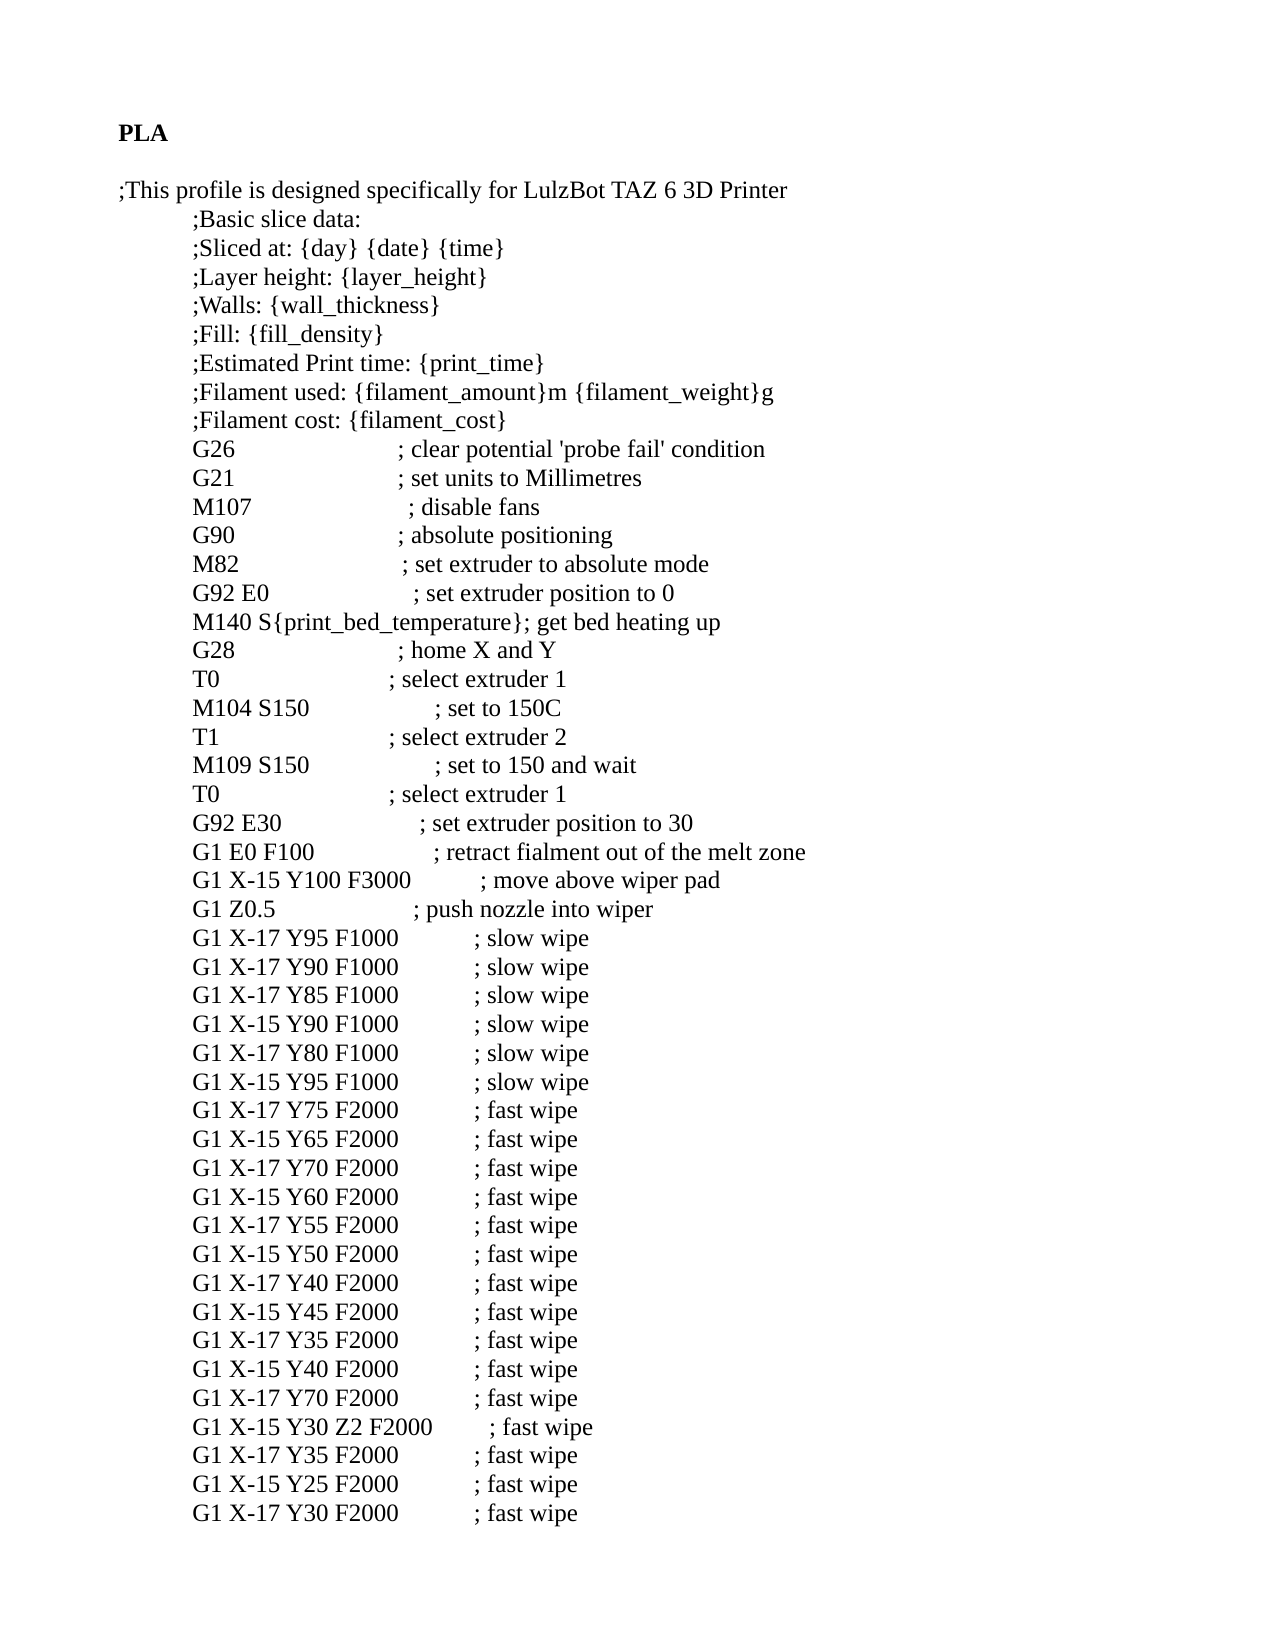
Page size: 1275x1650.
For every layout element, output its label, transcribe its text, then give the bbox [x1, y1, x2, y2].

text M82 ; set extruder to absolute mode [118, 549, 1157, 578]
text G92 E0 ; set extruder position to 0 [118, 578, 1157, 607]
text G1 X-15 Y25 F2000 ; fast wipe [118, 1469, 1157, 1498]
text G1 X-17 Y70 F2000 ; fast wipe [118, 1383, 1157, 1412]
text G26 ; clear potential 'probe fail' condition [118, 434, 1157, 463]
text G1 X-17 Y30 F2000 ; fast wipe [118, 1498, 1157, 1527]
text G1 X-17 Y70 F2000 ; fast wipe [118, 1153, 1157, 1182]
text ;Layer height: {layer_height} [118, 262, 1157, 291]
text G1 Z0.5 ; push nozzle into wiper [118, 894, 1157, 923]
text G1 X-15 Y40 F2000 ; fast wipe [118, 1354, 1157, 1383]
text T0 ; select extruder 1 [118, 664, 1157, 693]
text G1 X-15 Y50 F2000 ; fast wipe [118, 1239, 1157, 1268]
text G1 X-17 Y85 F1000 ; slow wipe [118, 981, 1157, 1009]
text M140 S{print_bed_temperature}; get bed heating up [118, 607, 1157, 636]
text G1 X-17 Y80 F1000 ; slow wipe [118, 1038, 1157, 1067]
text ;Estimated Print time: {print_time} [118, 348, 1157, 377]
text G1 X-15 Y95 F1000 ; slow wipe [118, 1067, 1157, 1096]
text PLA [118, 118, 1157, 147]
text G1 X-17 Y35 F2000 ; fast wipe [118, 1326, 1157, 1354]
text G1 X-15 Y90 F1000 ; slow wipe [118, 1009, 1157, 1038]
text ;Fill: {fill_density} [118, 319, 1157, 348]
text G1 X-17 Y55 F2000 ; fast wipe [118, 1211, 1157, 1239]
text M104 S150 ; set to 150C [118, 693, 1157, 722]
text G1 X-17 Y75 F2000 ; fast wipe [118, 1096, 1157, 1124]
text M107 ; disable fans [118, 492, 1157, 521]
text ;Filament cost: {filament_cost} [118, 406, 1157, 434]
text G92 E30 ; set extruder position to 30 [118, 808, 1157, 837]
text G1 X-17 Y90 F1000 ; slow wipe [118, 952, 1157, 981]
text G1 X-15 Y100 F3000 ; move above wiper pad [118, 866, 1157, 894]
text G1 X-17 Y95 F1000 ; slow wipe [118, 923, 1157, 952]
text ;Basic slice data: [118, 204, 1157, 233]
text G1 X-15 Y60 F2000 ; fast wipe [118, 1182, 1157, 1211]
text T1 ; select extruder 2 [118, 722, 1157, 751]
text ;Filament used: {filament_amount}m {filament_weight}g [118, 377, 1157, 406]
text ;Walls: {wall_thickness} [118, 291, 1157, 319]
text T0 ; select extruder 1 [118, 779, 1157, 808]
text G1 E0 F100 ; retract fialment out of the melt zone [118, 837, 1157, 866]
text G28 ; home X and Y [118, 636, 1157, 664]
text G90 ; absolute positioning [118, 521, 1157, 549]
text ;Sliced at: {day} {date} {time} [118, 233, 1157, 262]
text M109 S150 ; set to 150 and wait [118, 751, 1157, 779]
text G1 X-17 Y40 F2000 ; fast wipe [118, 1268, 1157, 1297]
text ;This profile is designed specifically for LulzBot TAZ 6 3D Printer [118, 176, 1157, 204]
text G1 X-17 Y35 F2000 ; fast wipe [118, 1441, 1157, 1469]
text G1 X-15 Y45 F2000 ; fast wipe [118, 1297, 1157, 1326]
text G1 X-15 Y30 Z2 F2000 ; fast wipe [118, 1412, 1157, 1441]
text G21 ; set units to Millimetres [118, 463, 1157, 492]
text G1 X-15 Y65 F2000 ; fast wipe [118, 1124, 1157, 1153]
